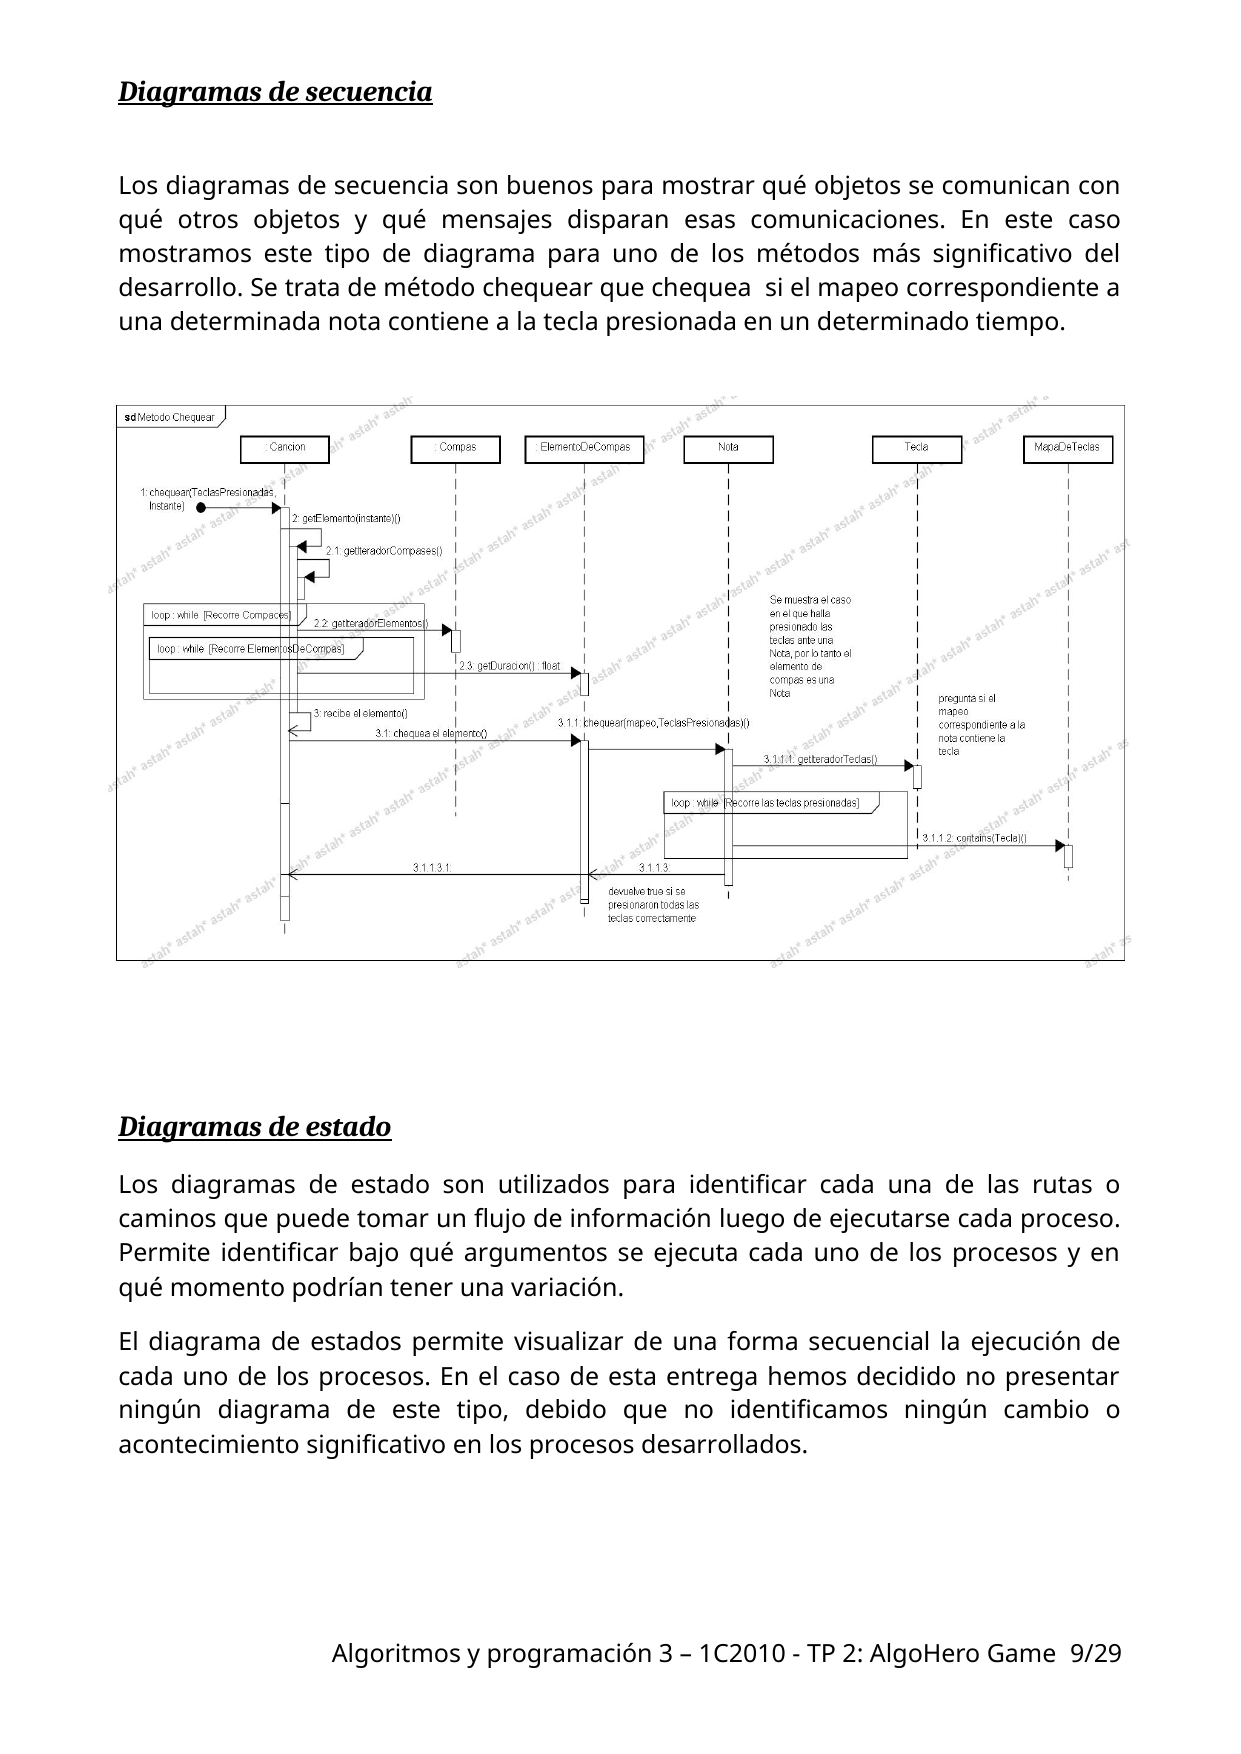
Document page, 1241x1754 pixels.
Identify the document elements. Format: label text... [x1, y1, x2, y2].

text Los diagramas de secuencia son buenos para mostrar qué objetos se comunican con qué otros objetos y qué mensajes disparan esas comunicaciones. En este caso mostramos este tipo de diagrama para uno de los métodos más significativo del desarrollo. Se trata de método chequear que chequea si el mapeo correspondiente a una determinada nota contiene a la tecla presionada en un determinado tiempo. [118, 168, 1122, 338]
subtitle Diagramas de estado [118, 1111, 1122, 1144]
text El diagrama de estados permite visualizar de una forma secuencial la ejecución de cada uno de los procesos. En el caso de esta entrega hemos decidido no presentar ningún diagrama de este tipo, debido que no identificamos ningún cambio o acontecimiento significativo en los procesos desarrollados. [118, 1324, 1122, 1460]
subtitle Diagramas de secuencia [118, 75, 1122, 108]
text Los diagramas de estado son utilizados para identificar cada una de las rutas o caminos que puede tomar un flujo de información luego de ejecutarse cada proceso. Permite identificar bajo qué argumentos se ejecuta cada uno de los procesos y en qué momento podrían tener una variación. [118, 1167, 1122, 1303]
